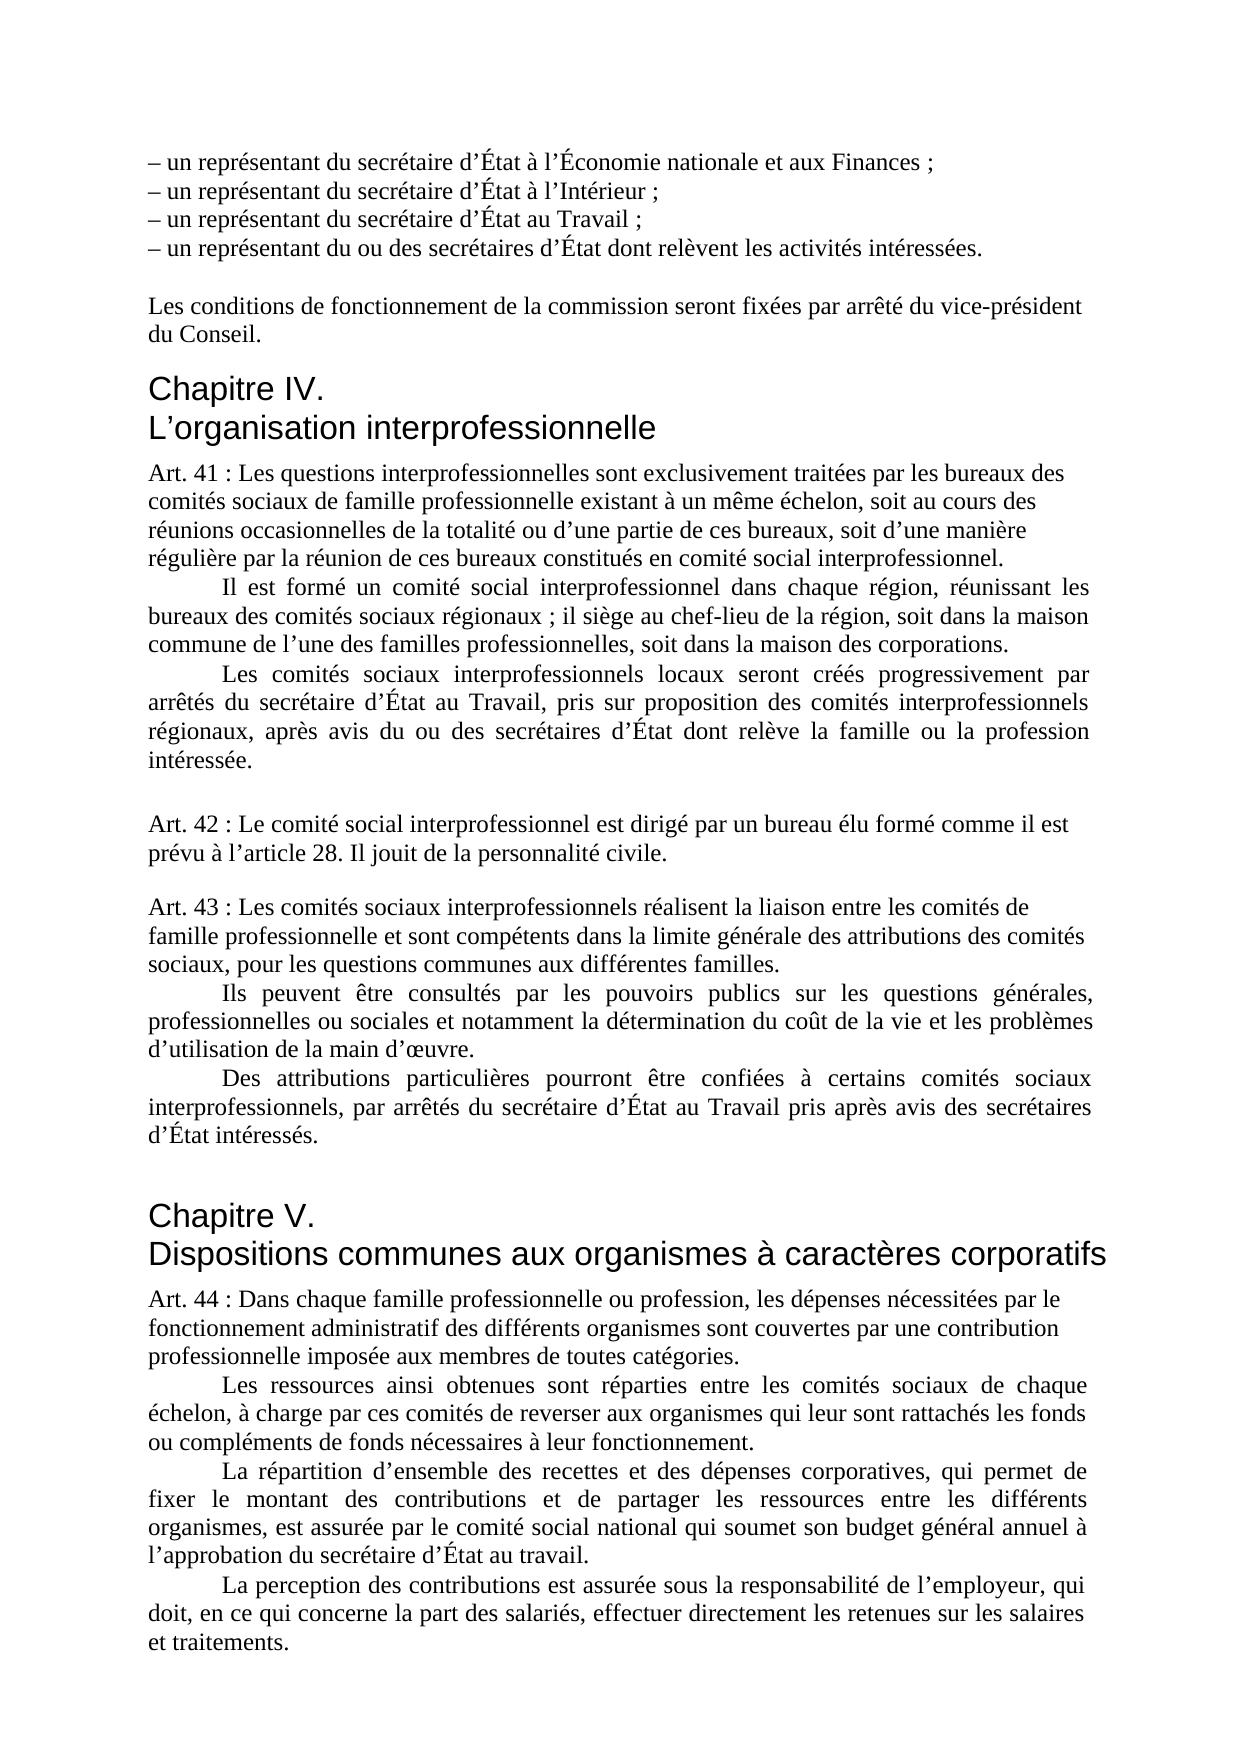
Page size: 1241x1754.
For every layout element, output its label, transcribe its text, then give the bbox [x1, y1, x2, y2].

list – un représentant du secrétaire d’État à l’Économie nationale et aux Finances ; [148, 147, 1109, 176]
text Les ressources ainsi obtenues sont réparties entre les comités sociaux de chaque échelon, à charge par ces comités de reverser aux organismes qui leur sont rattachés les fonds ou compléments de fonds nécessaires à leur fonctionnement. [148, 1371, 1088, 1456]
text Ils peuvent être consultés par les pouvoirs publics sur les questions générales, professionnelles ou sociales et notamment la détermination du coût de la vie et les problèmes d’utilisation de la main d’œuvre. [148, 979, 1094, 1063]
text Art. 43 : Les comités sociaux interprofessionnels réalisent la liaison entre les comités de famille professionnelle et sont compétents dans la limite générale des attributions des comités sociaux, pour les questions communes aux différentes familles. [148, 893, 1096, 978]
subtitle Chapitre V. Dispositions communes aux organismes à caractères corporatifs [148, 1196, 1109, 1273]
text Il est formé un comité social interprofessionnel dans chaque région, réunissant les bureaux des comités sociaux régionaux ; il siège au chef-lieu de la région, soit dans la maison commune de l’une des familles professionnelles, soit dans la maison des corporations. [148, 573, 1090, 658]
text Les comités sociaux interprofessionnels locaux seront créés progressivement par arrêtés du secrétaire d’État au Travail, pris sur proposition des comités interprofessionnels régionaux, après avis du ou des secrétaires d’État dont relève la famille ou la profession intéressée. [148, 659, 1090, 774]
text La répartition d’ensemble des recettes et des dépenses corporatives, qui permet de fixer le montant des contributions et de partager les ressources entre les différents organismes, est assurée par le comité social national qui soumet son budget général annuel à l’approbation du secrétaire d’État au travail. [148, 1457, 1088, 1569]
text Les conditions de fonctionnement de la commission seront fixées par arrêté du vice-président du Conseil. [148, 292, 1109, 348]
text Art. 41 : Les questions interprofessionnelles sont exclusivement traitées par les bureaux des comités sociaux de famille professionnelle existant à un même échelon, soit au cours des réunions occasionnelles de la totalité ou d’une partie de ces bureaux, soit d’une manière régulière par la réunion de ces bureaux constitués en comité social interprofessionnel. [148, 459, 1090, 572]
text La perception des contributions est assurée sous la responsabilité de l’employeur, qui doit, en ce qui concerne la part des salariés, effectuer directement les retenues sur les salaires et traitements. [148, 1571, 1086, 1655]
list – un représentant du ou des secrétaires d’État dont relèvent les activités intéressées. [148, 233, 1109, 262]
text Des attributions particulières pourront être confiées à certains comités sociaux interprofessionnels, par arrêtés du secrétaire d’État au Travail pris après avis des secrétaires d’État intéressés. [148, 1064, 1092, 1149]
list – un représentant du secrétaire d’État au Travail ; [148, 204, 1109, 233]
text Art. 44 : Dans chaque famille professionnelle ou profession, les dépenses nécessitées par le fonctionnement administratif des différents organismes sont couvertes par une contribution professionnelle imposée aux membres de toutes catégories. [148, 1285, 1101, 1370]
list – un représentant du secrétaire d’État à l’Intérieur ; [148, 176, 1109, 204]
text Art. 42 : Le comité social interprofessionnel est dirigé par un bureau élu formé comme il est prévu à l’article 28. Il jouit de la personnalité civile. [148, 810, 1096, 867]
subtitle Chapitre IV. L’organisation interprofessionnelle [148, 369, 1109, 446]
